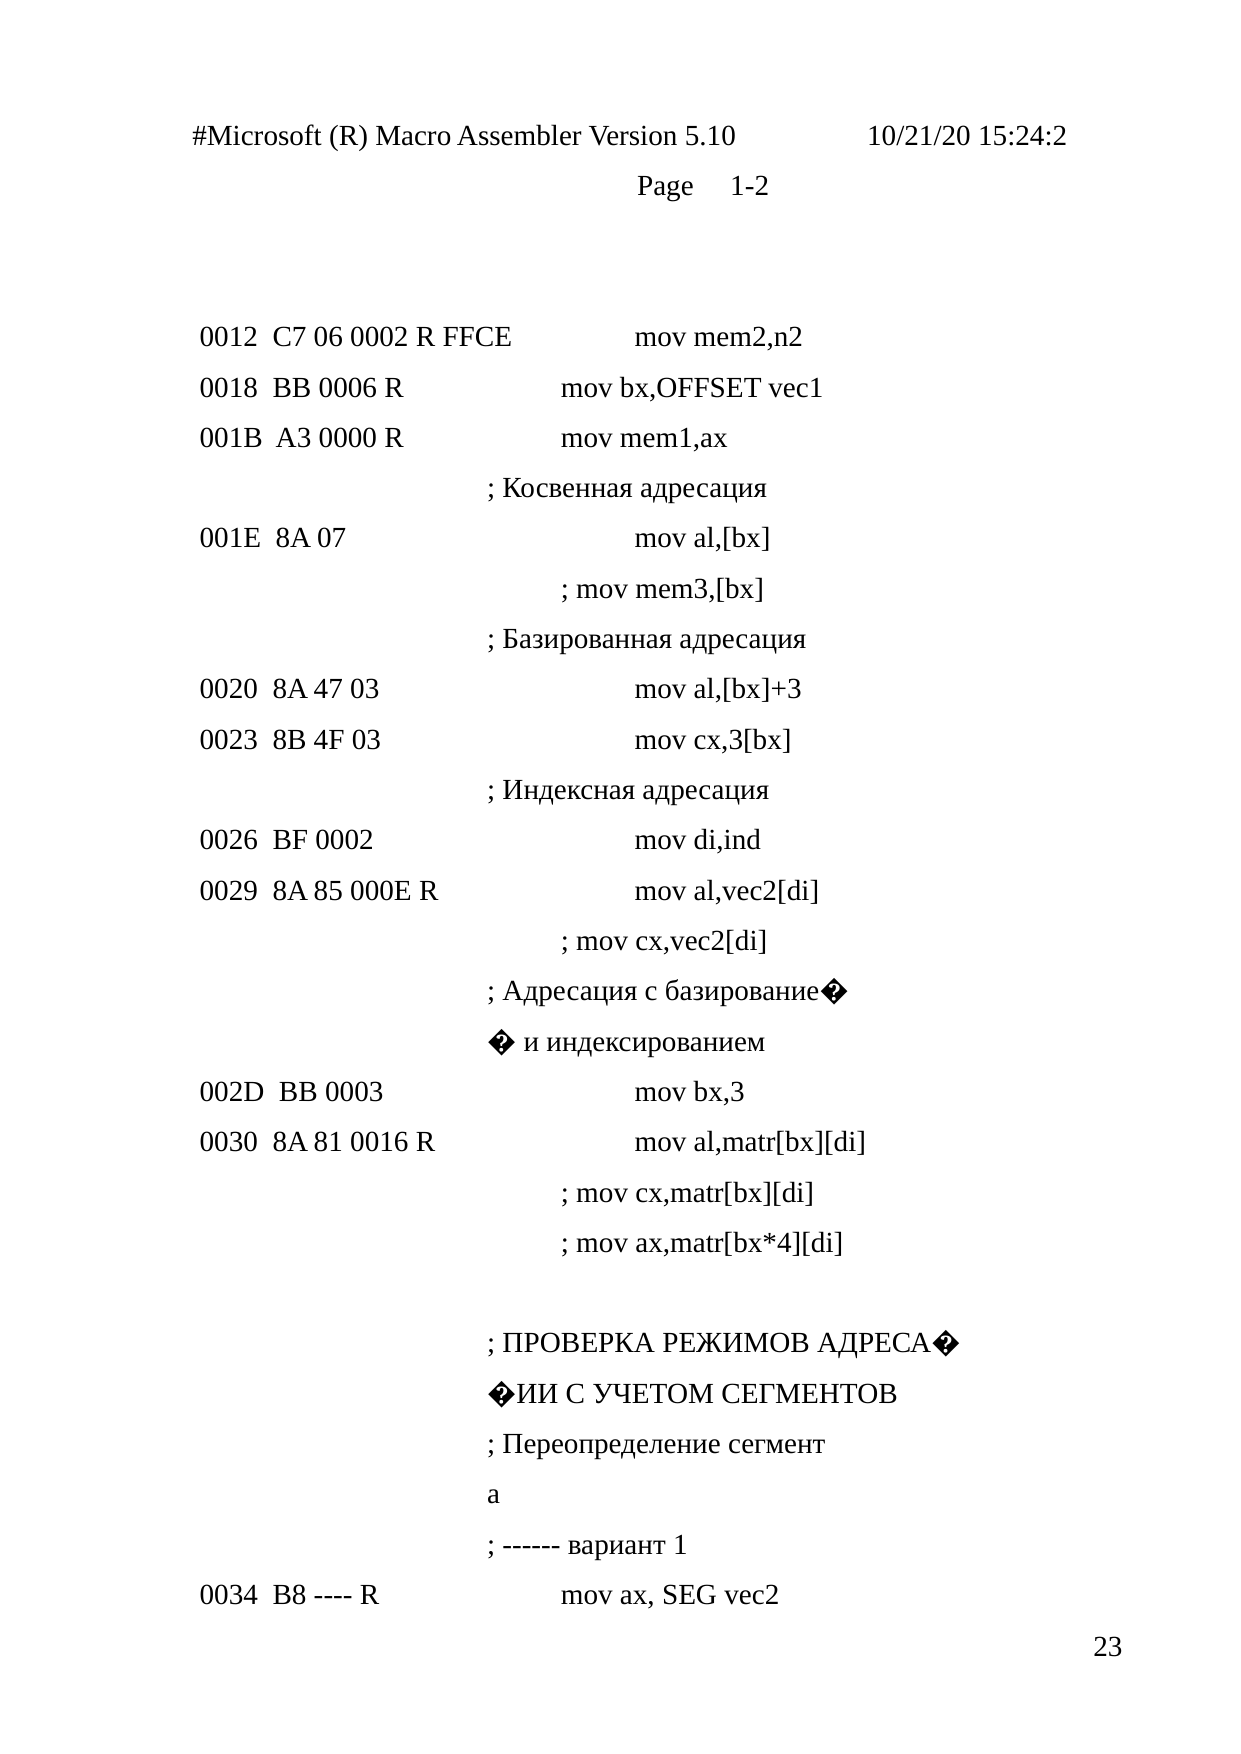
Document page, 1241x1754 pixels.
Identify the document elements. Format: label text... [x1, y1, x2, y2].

text 0026 BF 0002 mov di,ind [118, 822, 1122, 856]
text ; mov ax,matr[bx*4][di] [118, 1225, 1122, 1258]
text Page 1-2 [118, 168, 1122, 202]
text 0034 B8 ---- R mov ax, SEG vec2 [118, 1577, 1122, 1611]
text 001B A3 0000 R mov mem1,ax [118, 420, 1122, 453]
text ; Переопределение сегмент [118, 1426, 1122, 1460]
text 0018 BB 0006 R mov bx,OFFSET vec1 [118, 370, 1122, 403]
text ; mov mem3,[bx] [118, 571, 1122, 604]
text 0029 8A 85 000E R mov al,vec2[di] [118, 873, 1122, 906]
text 001E 8A 07 mov al,[bx] [118, 521, 1122, 554]
text 0023 8B 4F 03 mov cx,3[bx] [118, 722, 1122, 755]
text � и индексированием [118, 1024, 1122, 1057]
text ; mov cx,vec2[di] [118, 923, 1122, 957]
text ; Базированная адресация [118, 621, 1122, 655]
text �ИИ С УЧЕТОМ СЕГМЕНТОВ [118, 1376, 1122, 1409]
text #Microsoft (R) Macro Assembler Version 5.10 10/21/20 15:24:2 [118, 118, 1122, 152]
text ; Адресация с базирование� [118, 973, 1122, 1007]
text ; mov cx,matr[bx][di] [118, 1175, 1122, 1208]
text 0020 8A 47 03 mov al,[bx]+3 [118, 672, 1122, 705]
text ; Косвенная адресация [118, 470, 1122, 504]
text 0030 8A 81 0016 R mov al,matr[bx][di] [118, 1124, 1122, 1158]
text ; ПРОВЕРКА РЕЖИМОВ АДРЕСА� [118, 1326, 1122, 1359]
text ; ------ вариант 1 [118, 1527, 1122, 1560]
text ; Индексная адресация [118, 772, 1122, 806]
text а [118, 1477, 1122, 1510]
text 0012 C7 06 0002 R FFCE mov mem2,n2 [118, 319, 1122, 353]
text 002D BB 0003 mov bx,3 [118, 1074, 1122, 1108]
